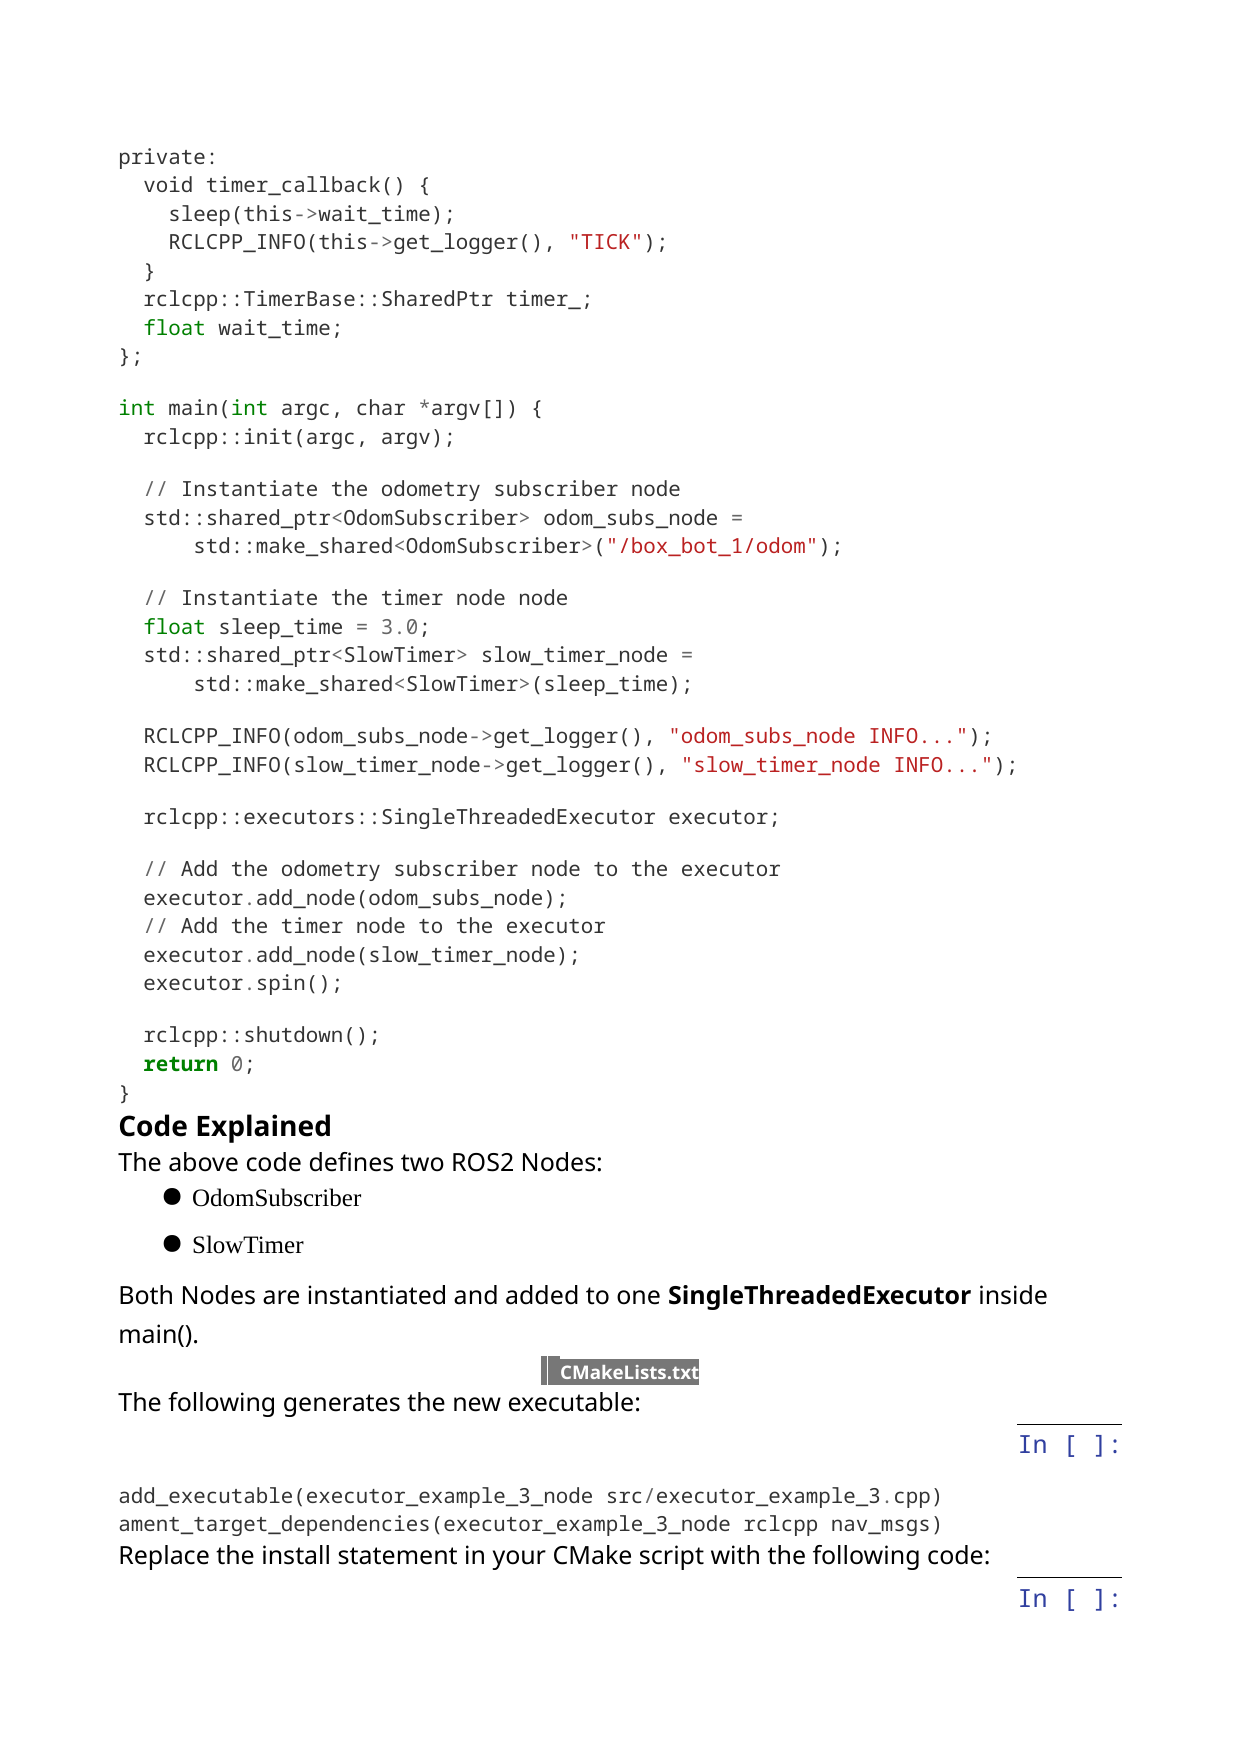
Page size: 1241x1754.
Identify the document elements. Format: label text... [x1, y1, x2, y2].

text executor.spin(); [118, 968, 1122, 997]
text RCLCPP_INFO(this->get_logger(), "TICK"); [118, 227, 1122, 256]
text float sleep_time = 3.0; [118, 612, 1122, 641]
text void timer_callback() { [118, 170, 1122, 199]
text CMakeLists.txt [118, 1356, 1122, 1385]
text ament_target_dependencies(executor_example_3_node rclcpp nav_msgs) [118, 1509, 1122, 1538]
text rclcpp::executors::SingleThreadedExecutor executor; [118, 802, 1122, 831]
text RCLCPP_INFO(slow_timer_node->get_logger(), "slow_timer_node INFO..."); [118, 750, 1122, 778]
text rclcpp::shutdown(); [118, 1021, 1122, 1049]
text // Add the odometry subscriber node to the executor [118, 854, 1122, 883]
text Replace the install statement in your CMake script with the following code: [118, 1538, 1122, 1572]
text In [ ]: [118, 1424, 1122, 1461]
text }; [118, 341, 1122, 370]
text std::make_shared<OdomSubscriber>("/box_bot_1/odom"); [118, 531, 1122, 560]
text // Instantiate the odometry subscriber node [118, 474, 1122, 503]
text return 0; [118, 1049, 1122, 1078]
text std::shared_ptr<OdomSubscriber> odom_subs_node = [118, 503, 1122, 531]
text The following generates the new executable: [118, 1385, 1122, 1419]
text int main(int argc, char *argv[]) { [118, 393, 1122, 422]
text float wait_time; [118, 313, 1122, 341]
text rclcpp::init(argc, argv); [118, 422, 1122, 451]
list SlowTimer [162, 1231, 1122, 1259]
text executor.add_node(slow_timer_node); [118, 940, 1122, 968]
text std::make_shared<SlowTimer>(sleep_time); [118, 669, 1122, 698]
text // Instantiate the timer node node [118, 583, 1122, 612]
text add_executable(executor_example_3_node src/executor_example_3.cpp) [118, 1481, 1122, 1509]
subtitle Code Explained [118, 1106, 1122, 1144]
text executor.add_node(odom_subs_node); [118, 883, 1122, 911]
text } [118, 256, 1122, 284]
text } [118, 1078, 1122, 1106]
text Both Nodes are instantiated and added to one SingleThreadedExecutor inside main(). [118, 1278, 1122, 1351]
text In [ ]: [118, 1577, 1122, 1614]
text rclcpp::TimerBase::SharedPtr timer_; [118, 284, 1122, 313]
text private: [118, 142, 1122, 170]
text // Add the timer node to the executor [118, 911, 1122, 940]
list OdomSubscriber [162, 1183, 1122, 1212]
text RCLCPP_INFO(odom_subs_node->get_logger(), "odom_subs_node INFO..."); [118, 721, 1122, 750]
text The above code defines two ROS2 Nodes: [118, 1144, 1122, 1178]
text std::shared_ptr<SlowTimer> slow_timer_node = [118, 641, 1122, 669]
text sleep(this->wait_time); [118, 199, 1122, 227]
